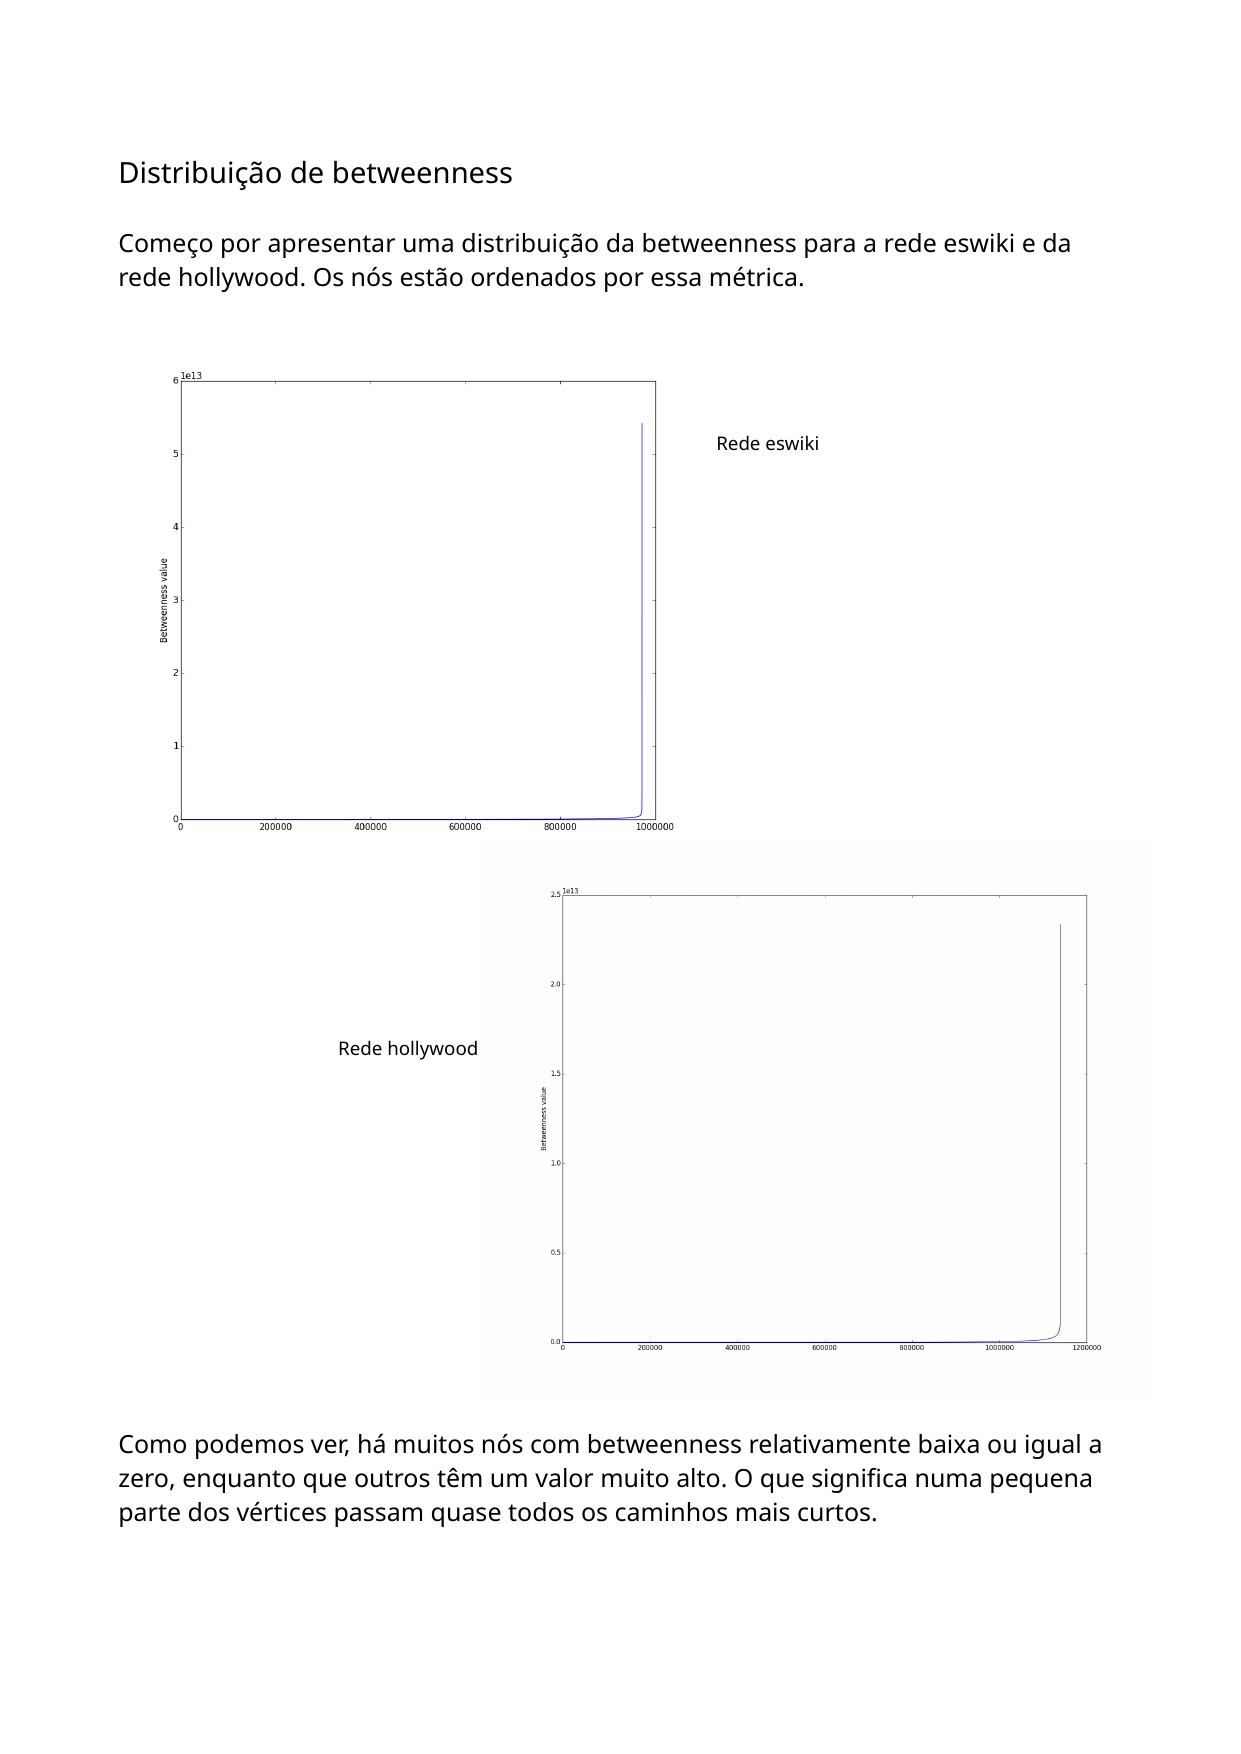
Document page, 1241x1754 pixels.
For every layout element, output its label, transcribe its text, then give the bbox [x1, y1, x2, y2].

text Começo por apresentar uma distribuição da betweenness para a rede eswiki e da rede hollywood. Os nós estão ordenados por essa métrica. [118, 226, 1122, 294]
text Como podemos ver, há muitos nós com betweenness relativamente baixa ou igual a zero, enquanto que outros têm um valor muito alto. O que significa numa pequena parte dos vértices passam quase todos os caminhos mais curtos. [118, 1427, 1122, 1529]
text Rede eswiki [716, 430, 1122, 456]
text Rede hollywood [118, 1035, 478, 1060]
picture [104, 326, 1154, 1398]
text Distribuição de betweenness [118, 152, 1122, 192]
